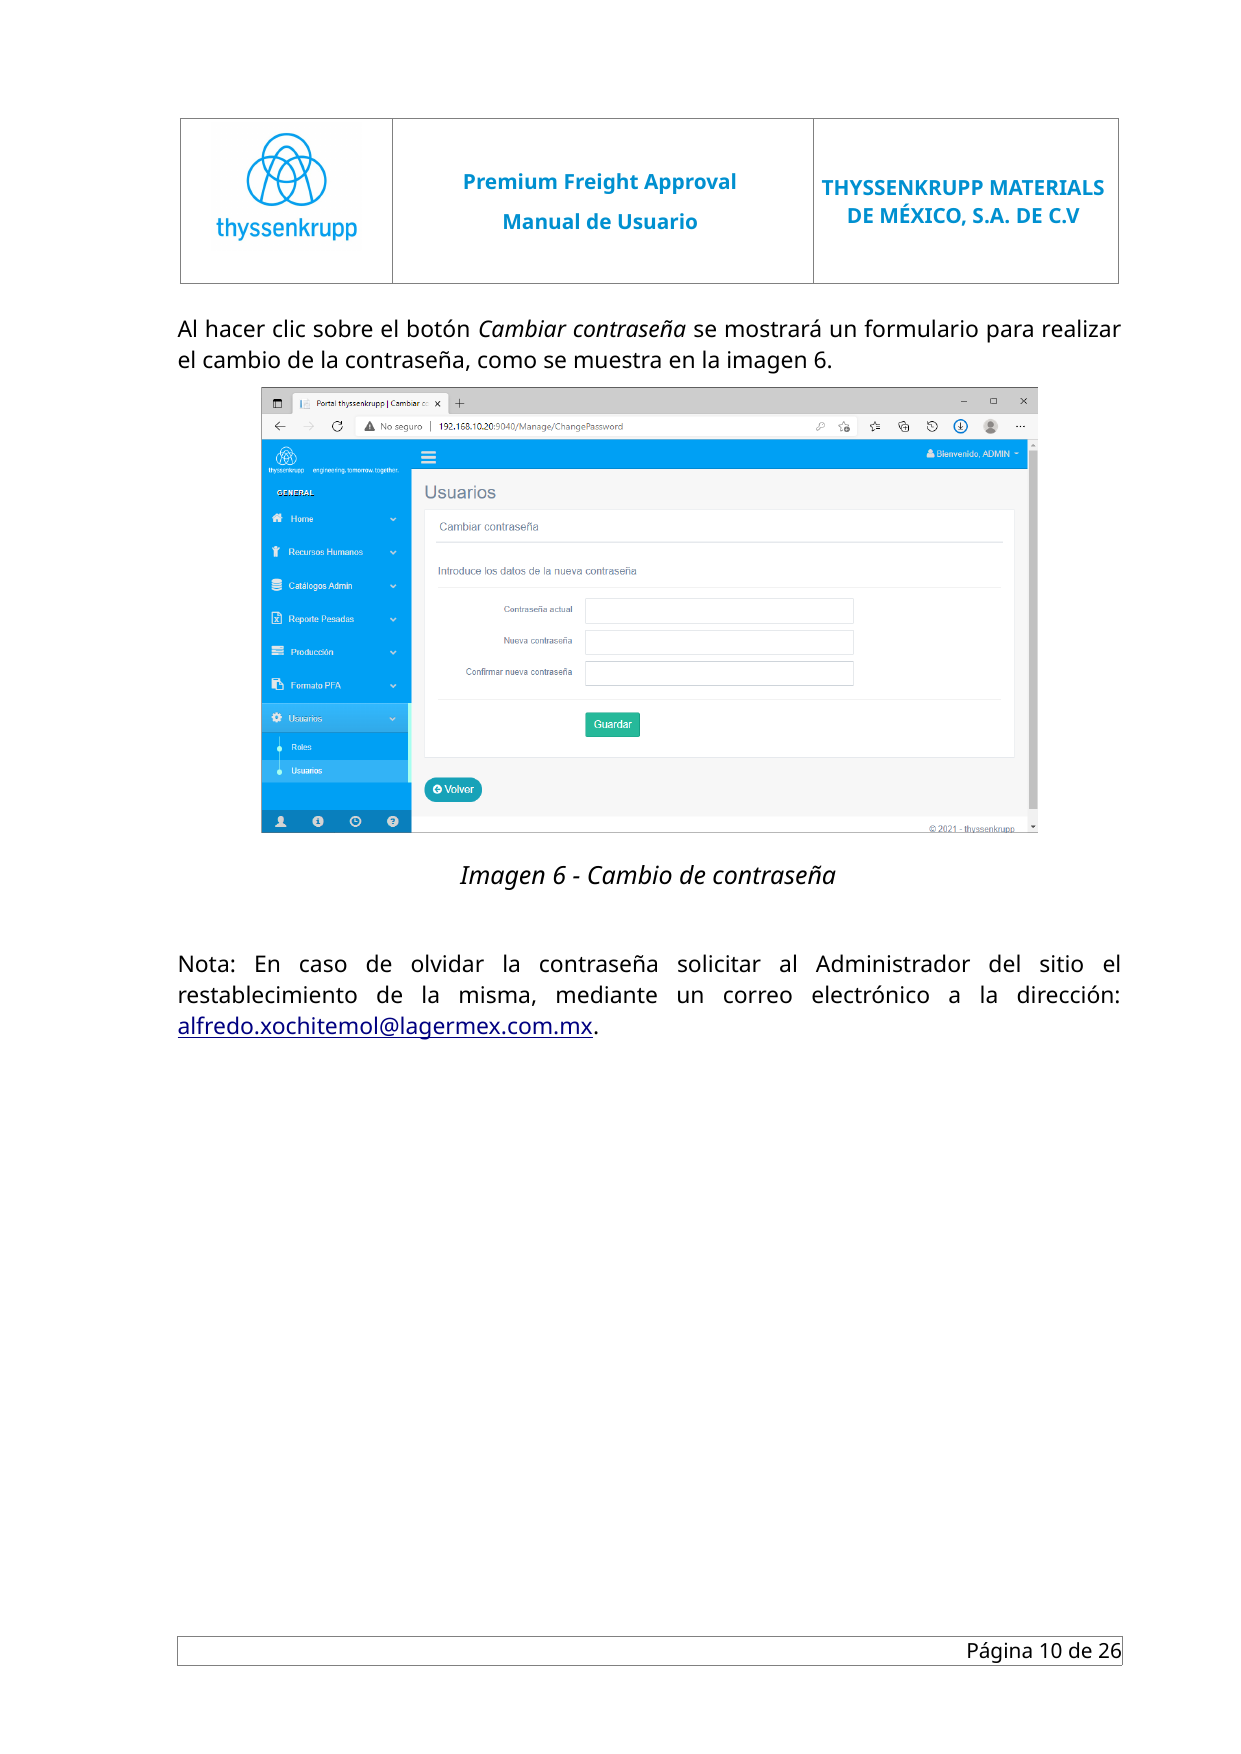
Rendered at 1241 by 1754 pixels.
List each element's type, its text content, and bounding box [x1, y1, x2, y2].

text Nota: En caso de olvidar la contraseña solicitar al Administrador del sitio el restablecimiento de la misma, mediante un correo electrónico a la dirección: alfredo.xochitemol@lagermex.com.mx. [177, 948, 1122, 1041]
text Imagen 6 - Cambio de contraseña [177, 857, 1122, 891]
text Al hacer clic sobre el botón Cambiar contraseña se mostrará un formulario para realizar el cambio de la contraseña, como se muestra en la imagen 6. [177, 313, 1122, 375]
